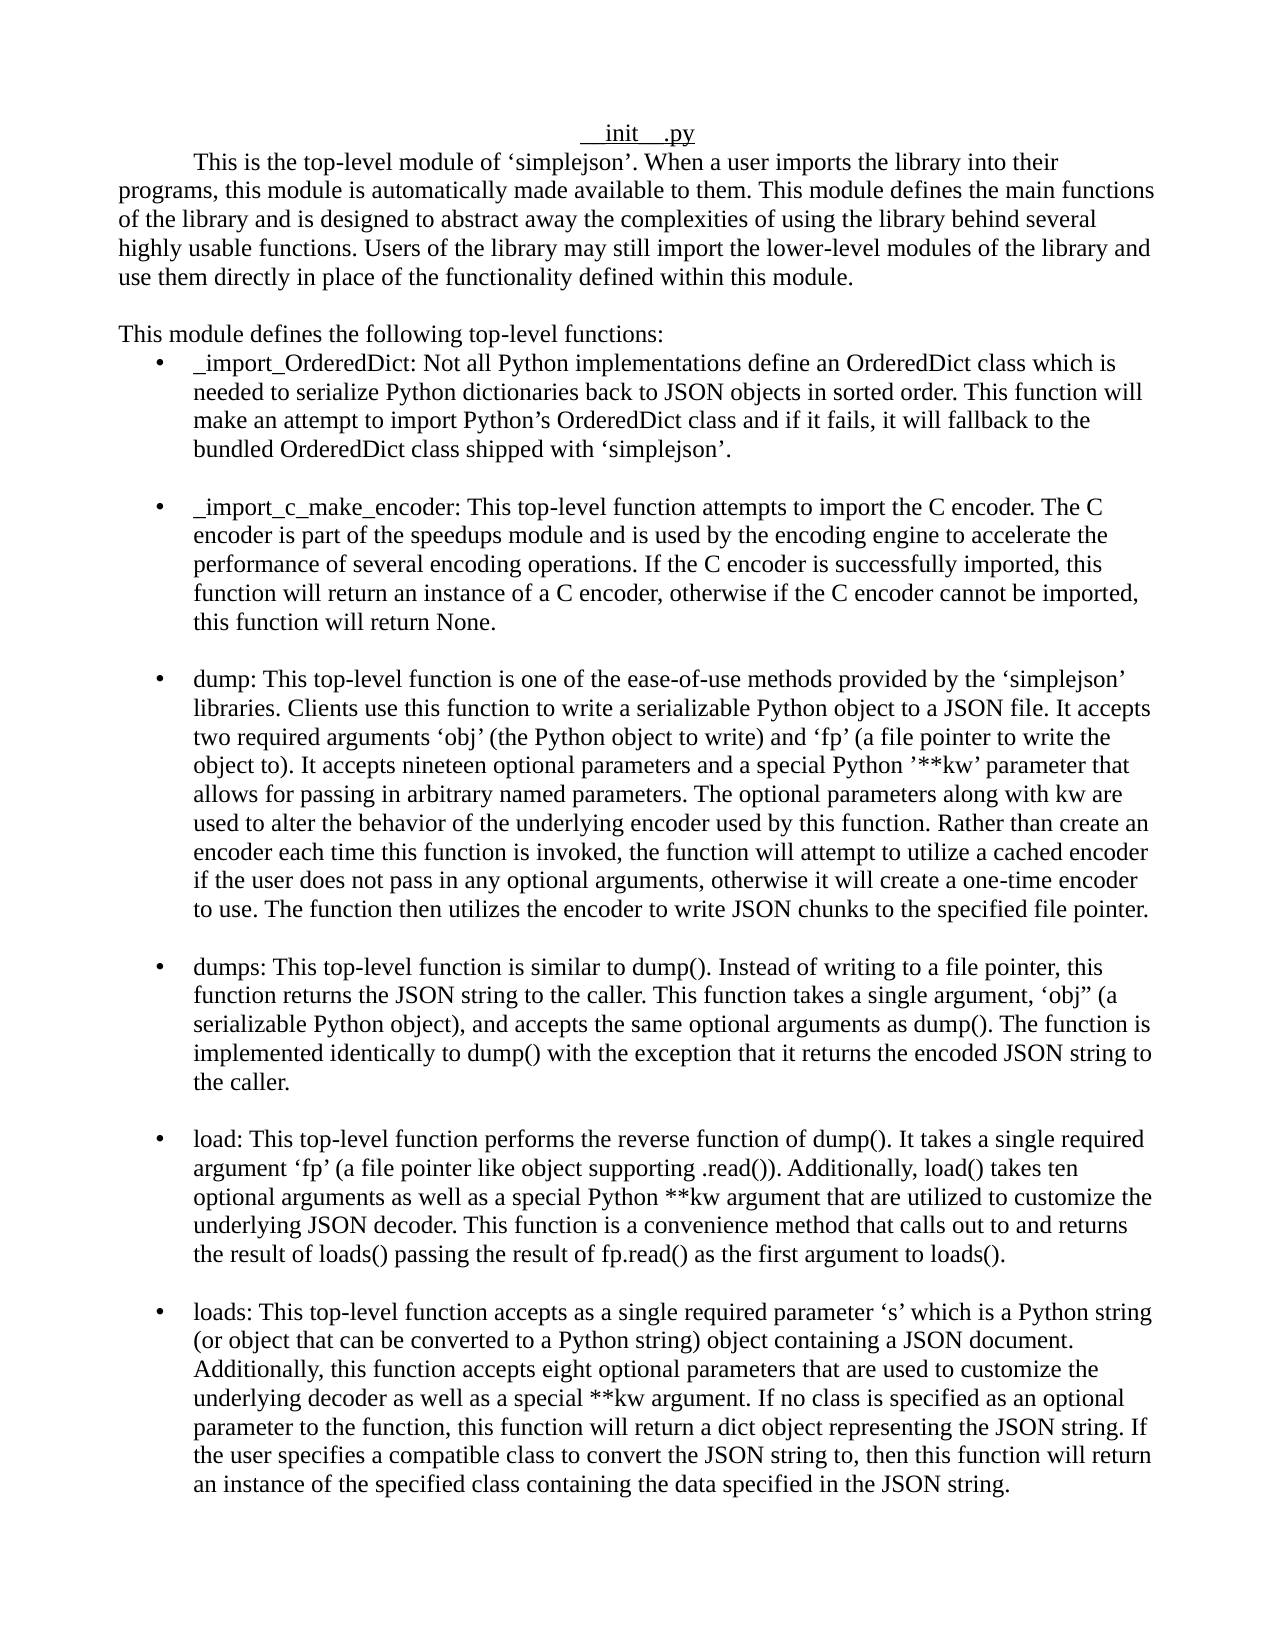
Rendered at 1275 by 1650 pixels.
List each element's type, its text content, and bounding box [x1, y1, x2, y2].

text __init__.py [118, 118, 1157, 147]
list _import_OrderedDict: Not all Python implementations define an OrderedDict class which is needed to serialize Python dictionaries back to JSON objects in sorted order. This function will make an attempt to import Python’s OrderedDict class and if it fails, it will fallback to the bundled OrderedDict class shipped with ‘simplejson’. [156, 348, 1157, 463]
list loads: This top‑level function accepts as a single required parameter ‘s’ which is a Python string (or object that can be converted to a Python string) object containing a JSON document. Additionally, this function accepts eight optional parameters that are used to customize the underlying decoder as well as a special **kw argument. If no class is specified as an optional parameter to the function, this function will return a dict object representing the JSON string. If the user specifies a compatible class to convert the JSON string to, then this function will return an instance of the specified class containing the data specified in the JSON string. [156, 1297, 1157, 1498]
list dumps: This top‑level function is similar to dump(). Instead of writing to a file pointer, this function returns the JSON string to the caller. This function takes a single argument, ‘obj” (a serializable Python object), and accepts the same optional arguments as dump(). The function is implemented identically to dump() with the exception that it returns the encoded JSON string to the caller. [156, 952, 1157, 1096]
text This is the top‑level module of ‘simplejson’. When a user imports the library into their programs, this module is automatically made available to them. This module defines the main functions of the library and is designed to abstract away the complexities of using the library behind several highly usable functions. Users of the library may still import the lower‑level modules of the library and use them directly in place of the functionality defined within this module. [118, 147, 1157, 291]
list load: This top‑level function performs the reverse function of dump(). It takes a single required argument ‘fp’ (a file pointer like object supporting .read()). Additionally, load() takes ten optional arguments as well as a special Python **kw argument that are utilized to customize the underlying JSON decoder. This function is a convenience method that calls out to and returns the result of loads() passing the result of fp.read() as the first argument to loads(). [156, 1124, 1157, 1268]
text This module defines the following top‑level functions: [118, 319, 1157, 348]
list dump: This top‑level function is one of the ease‑of‑use methods provided by the ‘simplejson’ libraries. Clients use this function to write a serializable Python object to a JSON file. It accepts two required arguments ‘obj’ (the Python object to write) and ‘fp’ (a file pointer to write the object to). It accepts nineteen optional parameters and a special Python ’**kw’ parameter that allows for passing in arbitrary named parameters. The optional parameters along with kw are used to alter the behavior of the underlying encoder used by this function. Rather than create an encoder each time this function is invoked, the function will attempt to utilize a cached encoder if the user does not pass in any optional arguments, otherwise it will create a one‑time encoder to use. The function then utilizes the encoder to write JSON chunks to the specified file pointer. [156, 664, 1157, 923]
list _import_c_make_encoder: This top‑level function attempts to import the C encoder. The C encoder is part of the speedups module and is used by the encoding engine to accelerate the performance of several encoding operations. If the C encoder is successfully imported, this function will return an instance of a C encoder, otherwise if the C encoder cannot be imported, this function will return None. [156, 492, 1157, 636]
